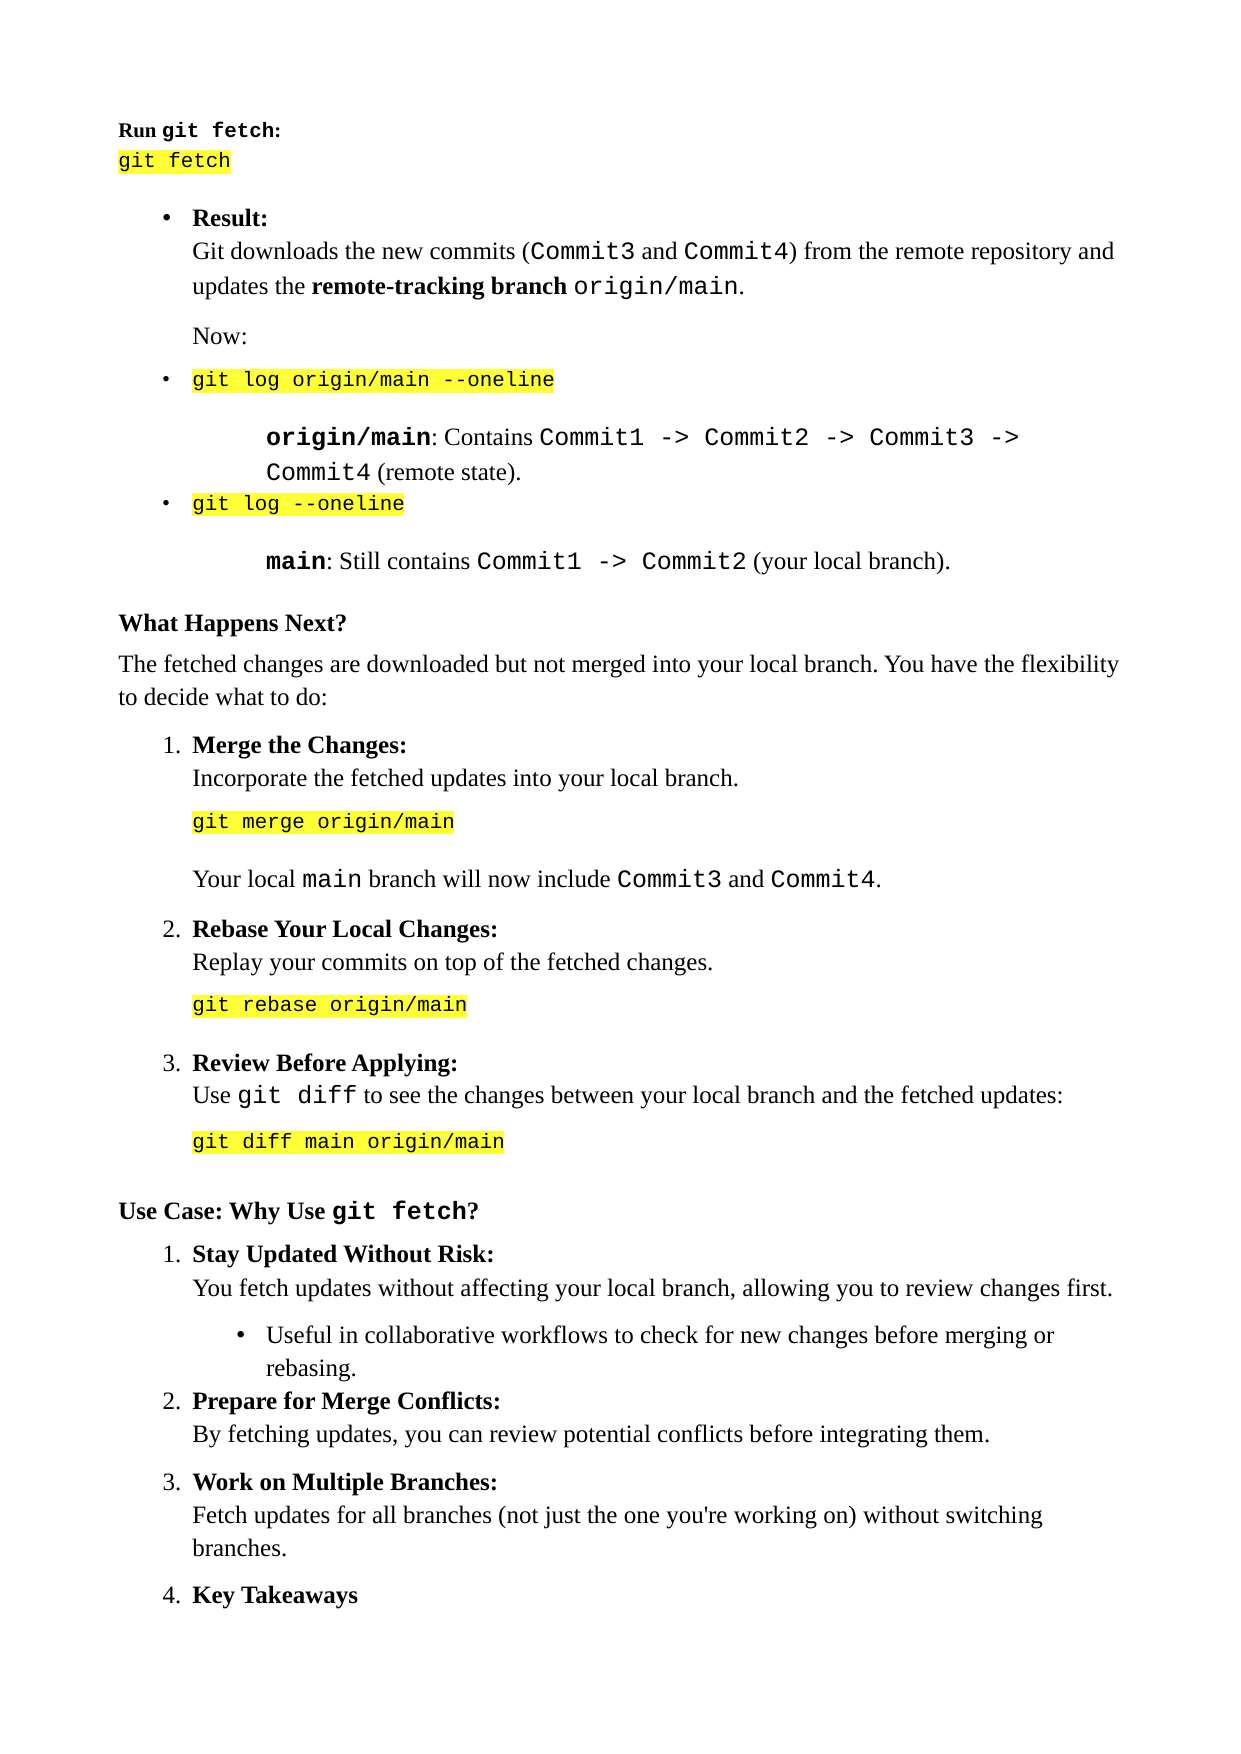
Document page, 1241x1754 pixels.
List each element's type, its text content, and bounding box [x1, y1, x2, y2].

list Work on Multiple Branches: Fetch updates for all branches (not just the one you're working on) without switching branches. [162, 1467, 1122, 1562]
list git diff main origin/main [162, 1131, 1122, 1154]
list Rebase Your Local Changes: Replay your commits on top of the fetched changes. [162, 914, 1122, 976]
list Merge the Changes: Incorporate the fetched updates into your local branch. [162, 730, 1122, 792]
list Prepare for Merge Conflicts: By fetching updates, you can review potential conflicts before integrating them. [162, 1386, 1122, 1448]
list origin/main: Contains Commit1 -> Commit2 -> Commit3 -> Commit4 (remote state). [236, 422, 1122, 488]
list Review Before Applying: Use git diff to see the changes between your local branch and the fetched updates: [162, 1048, 1122, 1111]
list git log --oneline [162, 493, 1122, 516]
list main: Still contains Commit1 -> Commit2 (your local branch). [236, 546, 1122, 577]
list Now: [162, 321, 1122, 350]
list git rebase origin/main [162, 994, 1122, 1018]
list Stay Updated Without Risk: You fetch updates without affecting your local branch, allowing you to review changes first. [162, 1239, 1122, 1301]
subtitle What Happens Next? [118, 608, 1122, 637]
list Key Takeaways [162, 1581, 1122, 1609]
text The fetched changes are downloaded but not merged into your local branch. You have the flexibility to decide what to do: [118, 649, 1122, 711]
list Your local main branch will now include Commit3 and Commit4. [162, 864, 1122, 895]
text git fetch [118, 150, 1122, 174]
list git log origin/main --oneline [162, 369, 1122, 393]
list Result: Git downloads the new commits (Commit3 and Commit4) from the remote repository and updates the remote-tracking branch origin/main. [162, 203, 1122, 302]
subtitle Use Case: Why Use git fetch? [118, 1196, 1122, 1227]
list Useful in collaborative workflows to check for new changes before merging or rebasing. [236, 1320, 1122, 1382]
list git merge origin/main [162, 811, 1122, 834]
subtitle Run git fetch: [118, 118, 1122, 144]
